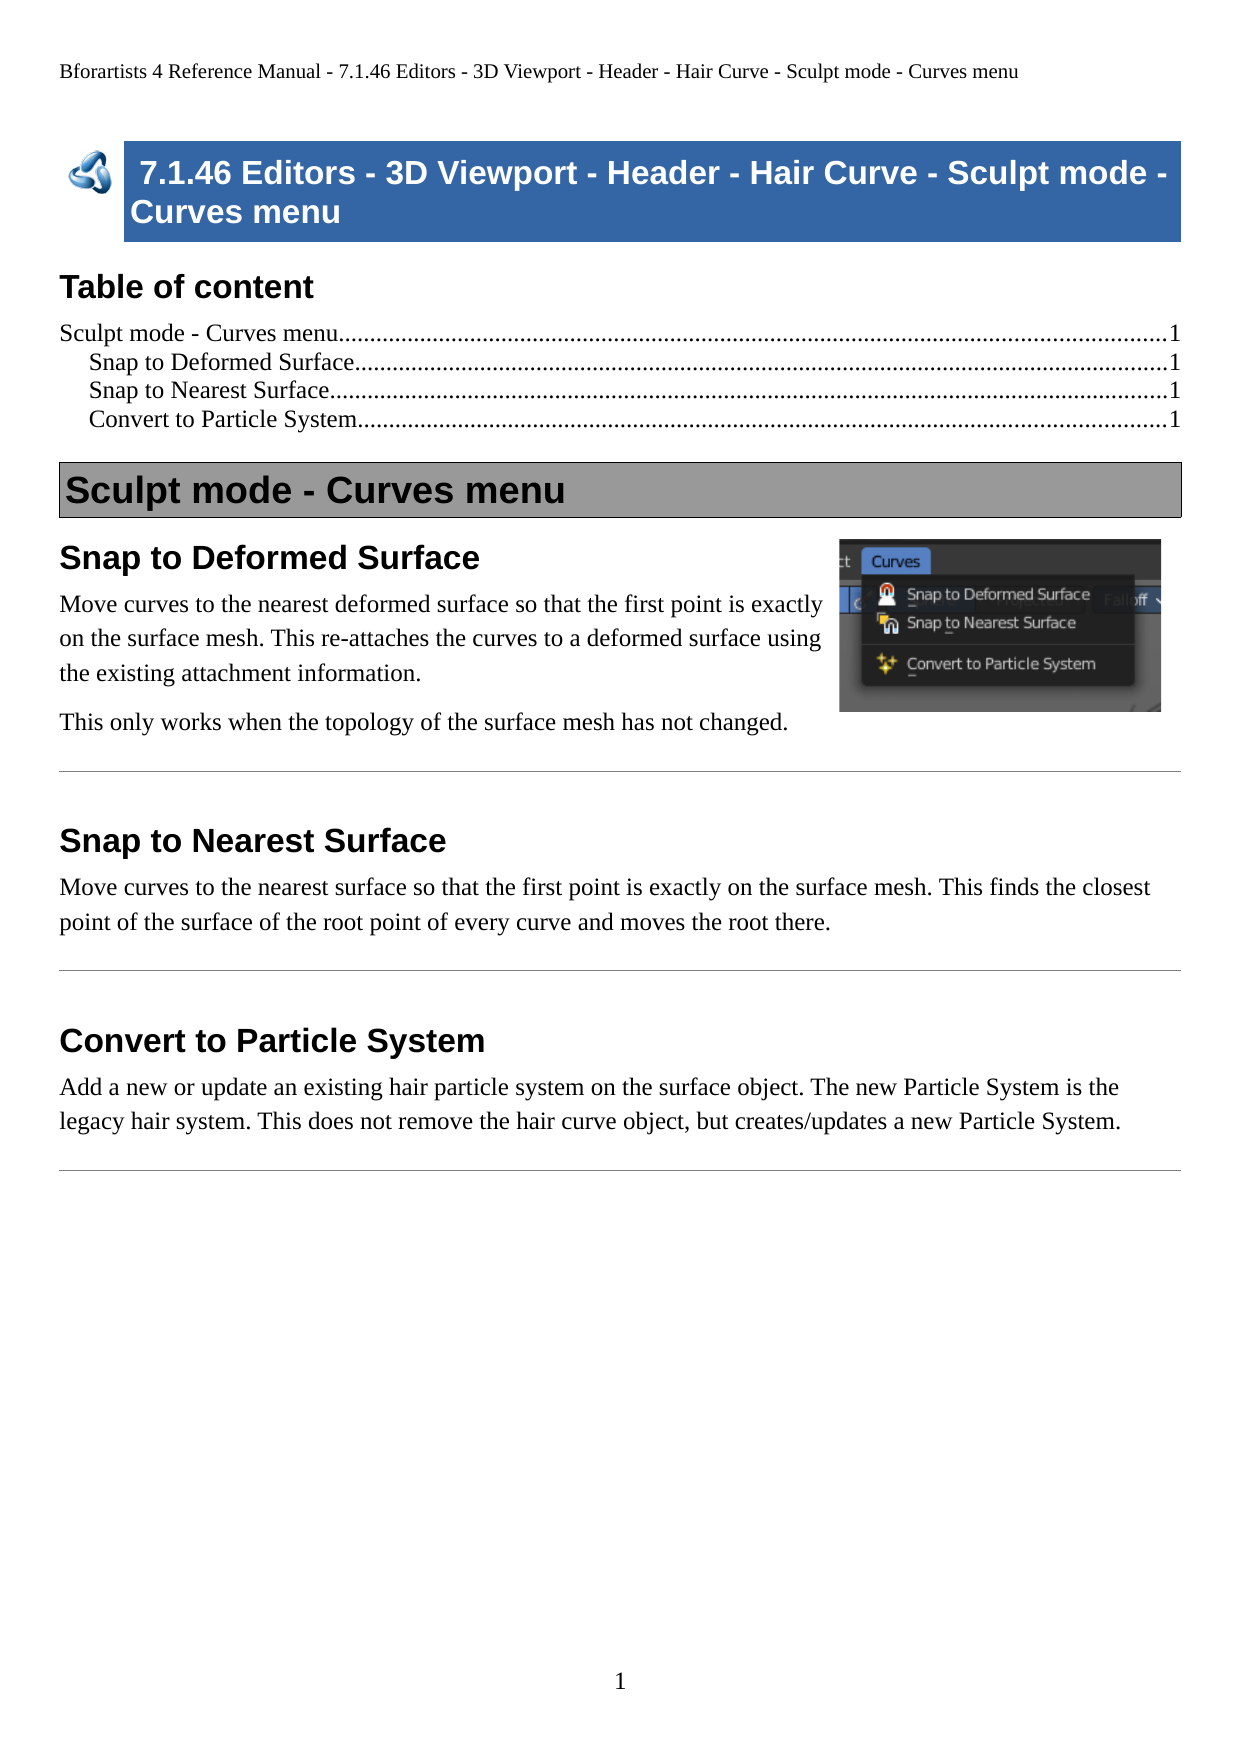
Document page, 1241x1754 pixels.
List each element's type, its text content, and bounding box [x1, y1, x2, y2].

picture [839, 539, 1162, 712]
picture [65, 147, 114, 197]
subtitle Snap to Nearest Surface [59, 821, 1181, 860]
text Sculpt mode - Curves menu 1 [59, 318, 1181, 347]
subtitle Convert to Particle System [59, 1021, 1181, 1059]
text This only works when the topology of the surface mesh has not changed. [59, 707, 1181, 736]
subtitle Table of content [59, 267, 1181, 305]
text Snap to Nearest Surface 1 [88, 375, 1181, 404]
text Add a new or update an existing hair particle system on the surface object. The new Particle System is the legacy hair system. This does not remove the hair curve object, but creates/updates a new Particle System. [59, 1072, 1181, 1135]
text Convert to Particle System 1 [88, 404, 1181, 433]
text Move curves to the nearest surface so that the first point is exactly on the surface mesh. This finds the closest point of the surface of the root point of every curve and moves the root there. [59, 872, 1181, 935]
table_header [59, 141, 124, 242]
table_header Sculpt mode - Curves menu [60, 463, 1181, 517]
subtitle Snap to Deformed Surface [59, 538, 1181, 576]
text Snap to Deformed Surface 1 [88, 347, 1181, 375]
table_header 7.1.46 Editors - 3D Viewport - Header - Hair Curve - Sculpt mode - Curves menu [124, 141, 1181, 242]
text Move curves to the nearest deformed surface so that the first point is exactly on the surface mesh. This re-attaches the curves to a deformed surface using the existing attachment information. [59, 589, 839, 687]
